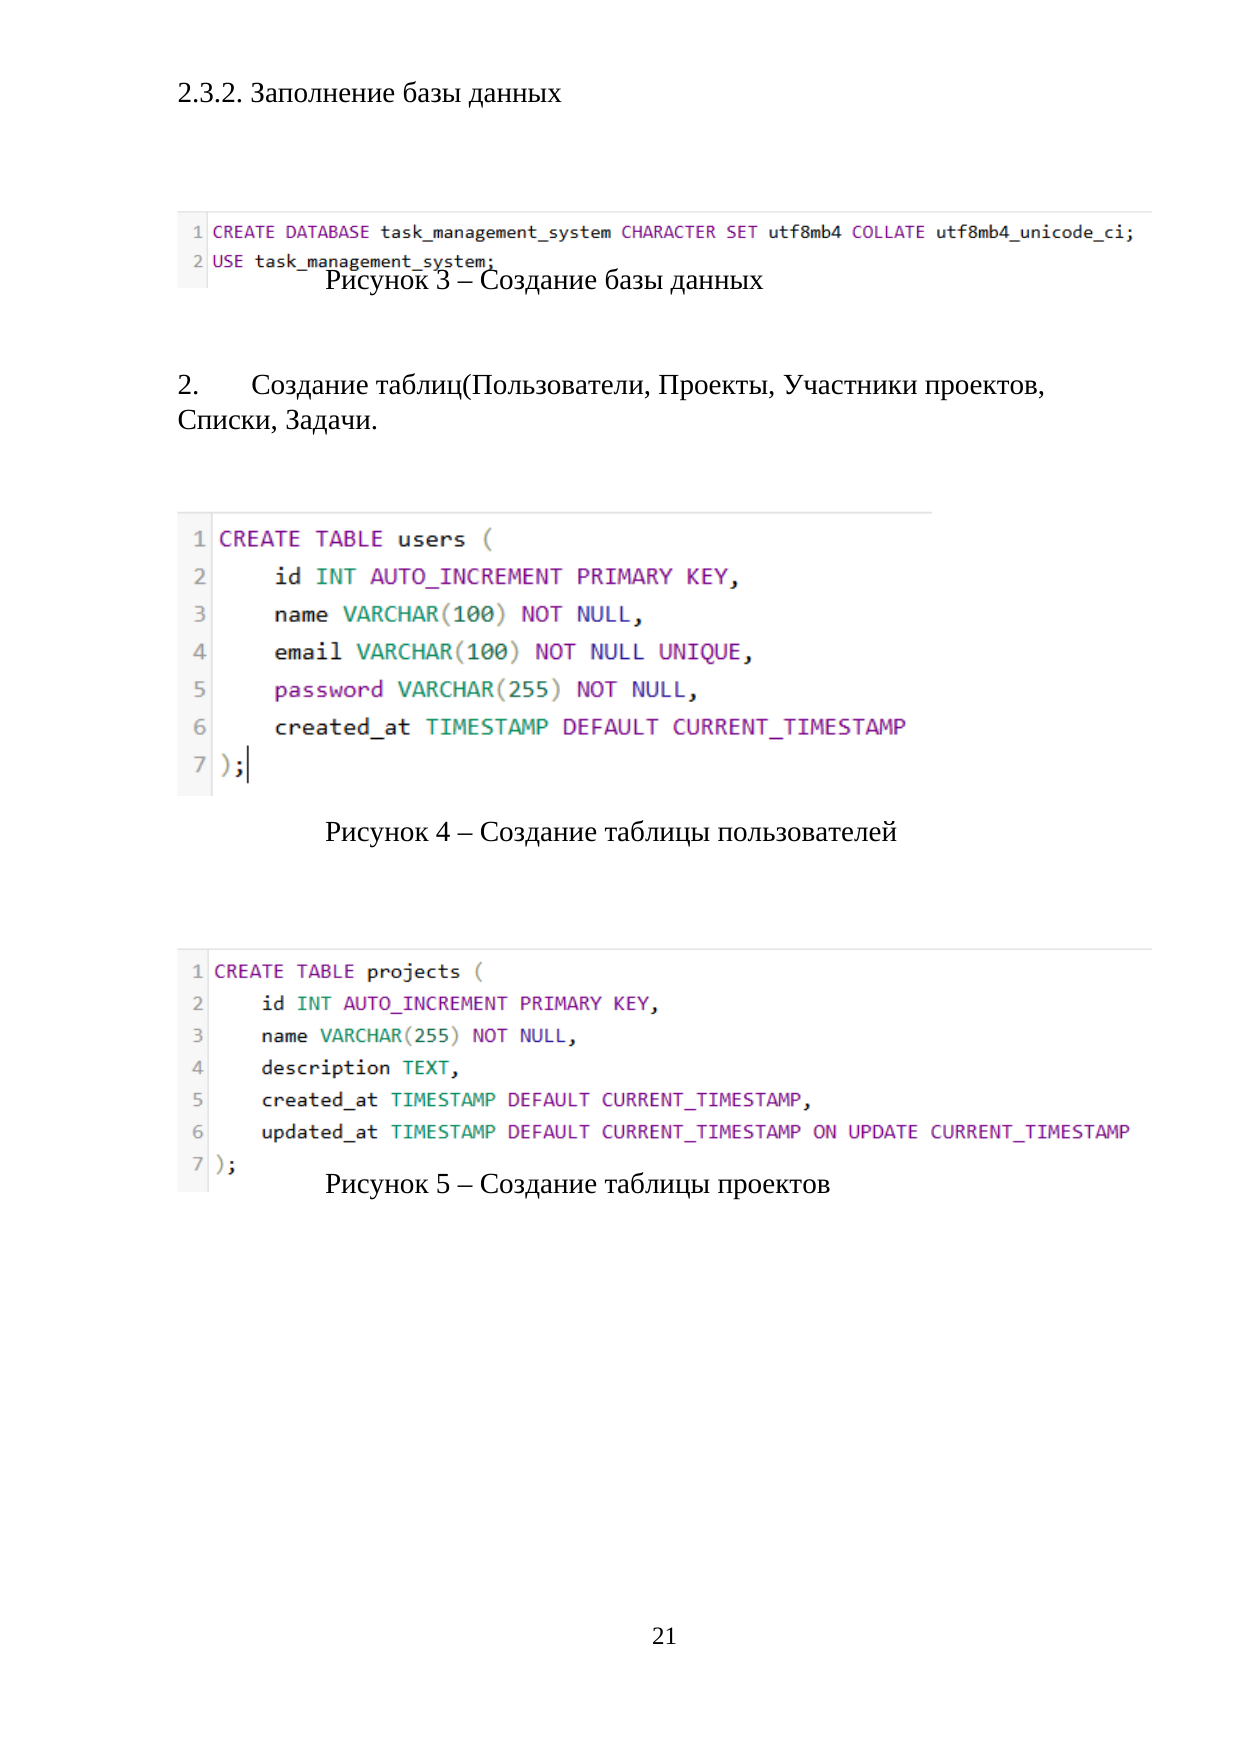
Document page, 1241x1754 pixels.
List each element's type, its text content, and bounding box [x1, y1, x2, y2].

text 2. Создание таблиц(Пользователи, Проекты, Участники проектов, Списки, Задачи. [177, 367, 1152, 436]
text Рисунок 3 – Создание базы данных [177, 288, 1152, 296]
subtitle 2.3.2. Заполнение базы данных [177, 75, 1152, 108]
text Рисунок 5 – Создание таблицы проектов [177, 1192, 1152, 1200]
text Рисунок 4 – Создание таблицы пользователей [251, 814, 1152, 848]
text Рисунок 3 – Создание базы данных [177, 177, 1152, 205]
text Рисунок 5 – Создание таблицы проектов [177, 919, 1152, 946]
